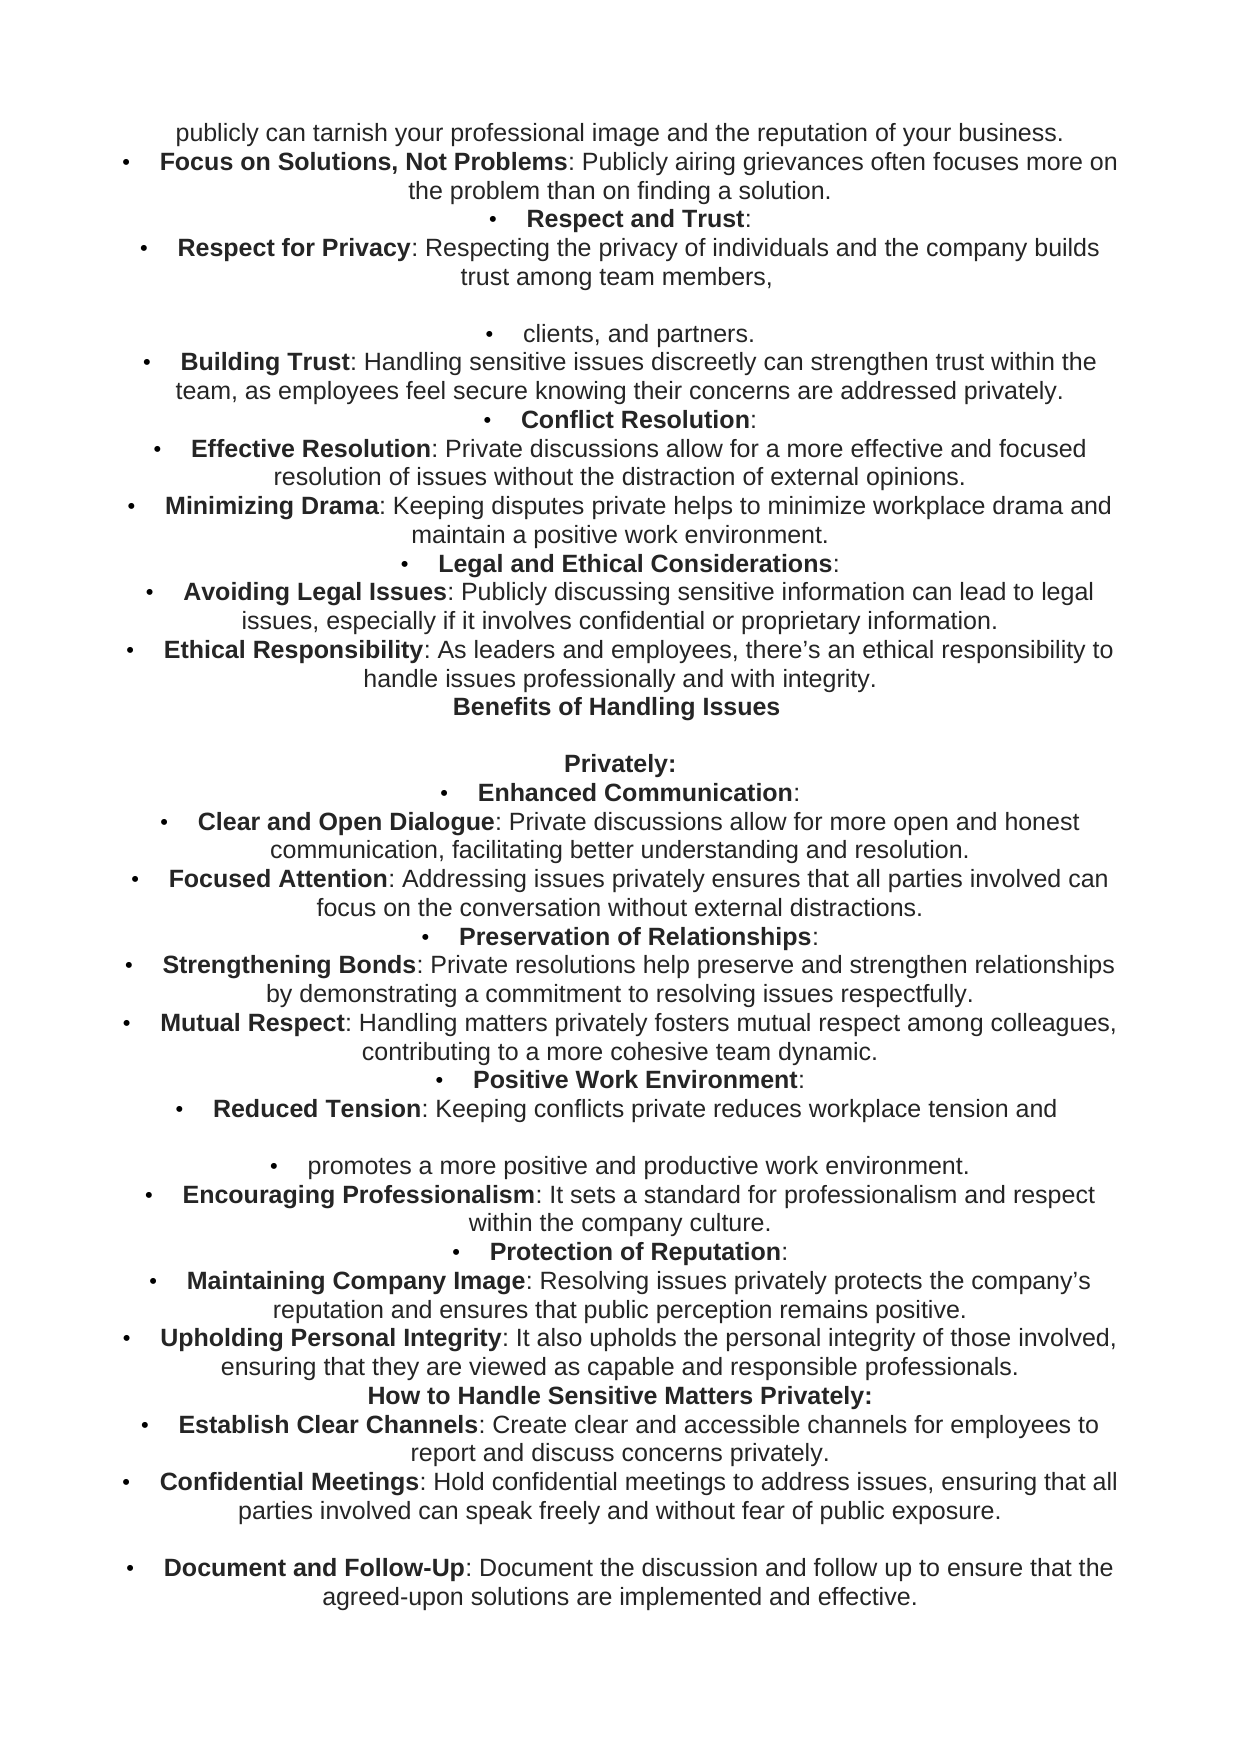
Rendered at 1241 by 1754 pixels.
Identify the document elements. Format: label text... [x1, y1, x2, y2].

list Positive Work Environment: [81, 1065, 1122, 1094]
list Effective Resolution: Private discussions allow for a more effective and focused resolution of issues without the distraction of external opinions. [81, 434, 1122, 491]
list Respect and Trust: [81, 204, 1122, 233]
list Avoiding Legal Issues: Publicly discussing sensitive information can lead to legal issues, especially if it involves confidential or proprietary information. [81, 577, 1122, 635]
list Minimizing Drama: Keeping disputes private helps to minimize workplace drama and maintain a positive work environment. [81, 491, 1122, 549]
list Reduced Tension: Keeping conflicts private reduces workplace tension and [81, 1094, 1122, 1123]
list clients, and partners. [81, 319, 1122, 347]
list Establish Clear Channels: Create clear and accessible channels for employees to report and discuss concerns privately. [81, 1410, 1122, 1467]
list publicly can tarnish your professional image and the reputation of your business. [81, 118, 1122, 147]
list Confidential Meetings: Hold confidential meetings to address issues, ensuring that all parties involved can speak freely and without fear of public exposure. [81, 1467, 1122, 1525]
list Ethical Responsibility: As leaders and employees, there’s an ethical responsibility to handle issues professionally and with integrity. [81, 635, 1122, 692]
list Encouraging Professionalism: It sets a standard for professionalism and respect within the company culture. [81, 1180, 1122, 1237]
list Clear and Open Dialogue: Private discussions allow for more open and honest communication, facilitating better understanding and resolution. [81, 807, 1122, 864]
list Legal and Ethical Considerations: [81, 549, 1122, 577]
list Conflict Resolution: [81, 405, 1122, 434]
list Building Trust: Handling sensitive issues discreetly can strengthen trust within the team, as employees feel secure knowing their concerns are addressed privately. [81, 347, 1122, 405]
text Privately: [118, 749, 1122, 778]
list promotes a more positive and productive work environment. [81, 1151, 1122, 1180]
text How to Handle Sensitive Matters Privately: [118, 1381, 1122, 1410]
list Mutual Respect: Handling matters privately fosters mutual respect among colleagues, contributing to a more cohesive team dynamic. [81, 1008, 1122, 1065]
list Strengthening Bonds: Private resolutions help preserve and strengthen relationships by demonstrating a commitment to resolving issues respectfully. [81, 950, 1122, 1008]
list Respect for Privacy: Respecting the privacy of individuals and the company builds trust among team members, [81, 233, 1122, 291]
list Upholding Personal Integrity: It also upholds the personal integrity of those involved, ensuring that they are viewed as capable and responsible professionals. [81, 1323, 1122, 1381]
text Benefits of Handling Issues [118, 692, 1122, 721]
list Focus on Solutions, Not Problems: Publicly airing grievances often focuses more on the problem than on finding a solution. [81, 147, 1122, 204]
list Maintaining Company Image: Resolving issues privately protects the company’s reputation and ensures that public perception remains positive. [81, 1266, 1122, 1323]
list Focused Attention: Addressing issues privately ensures that all parties involved can focus on the conversation without external distractions. [81, 864, 1122, 922]
list Protection of Reputation: [81, 1237, 1122, 1266]
list Enhanced Communication: [81, 778, 1122, 807]
list Document and Follow-Up: Document the discussion and follow up to ensure that the agreed-upon solutions are implemented and effective. [81, 1553, 1122, 1610]
list Preservation of Relationships: [81, 922, 1122, 950]
